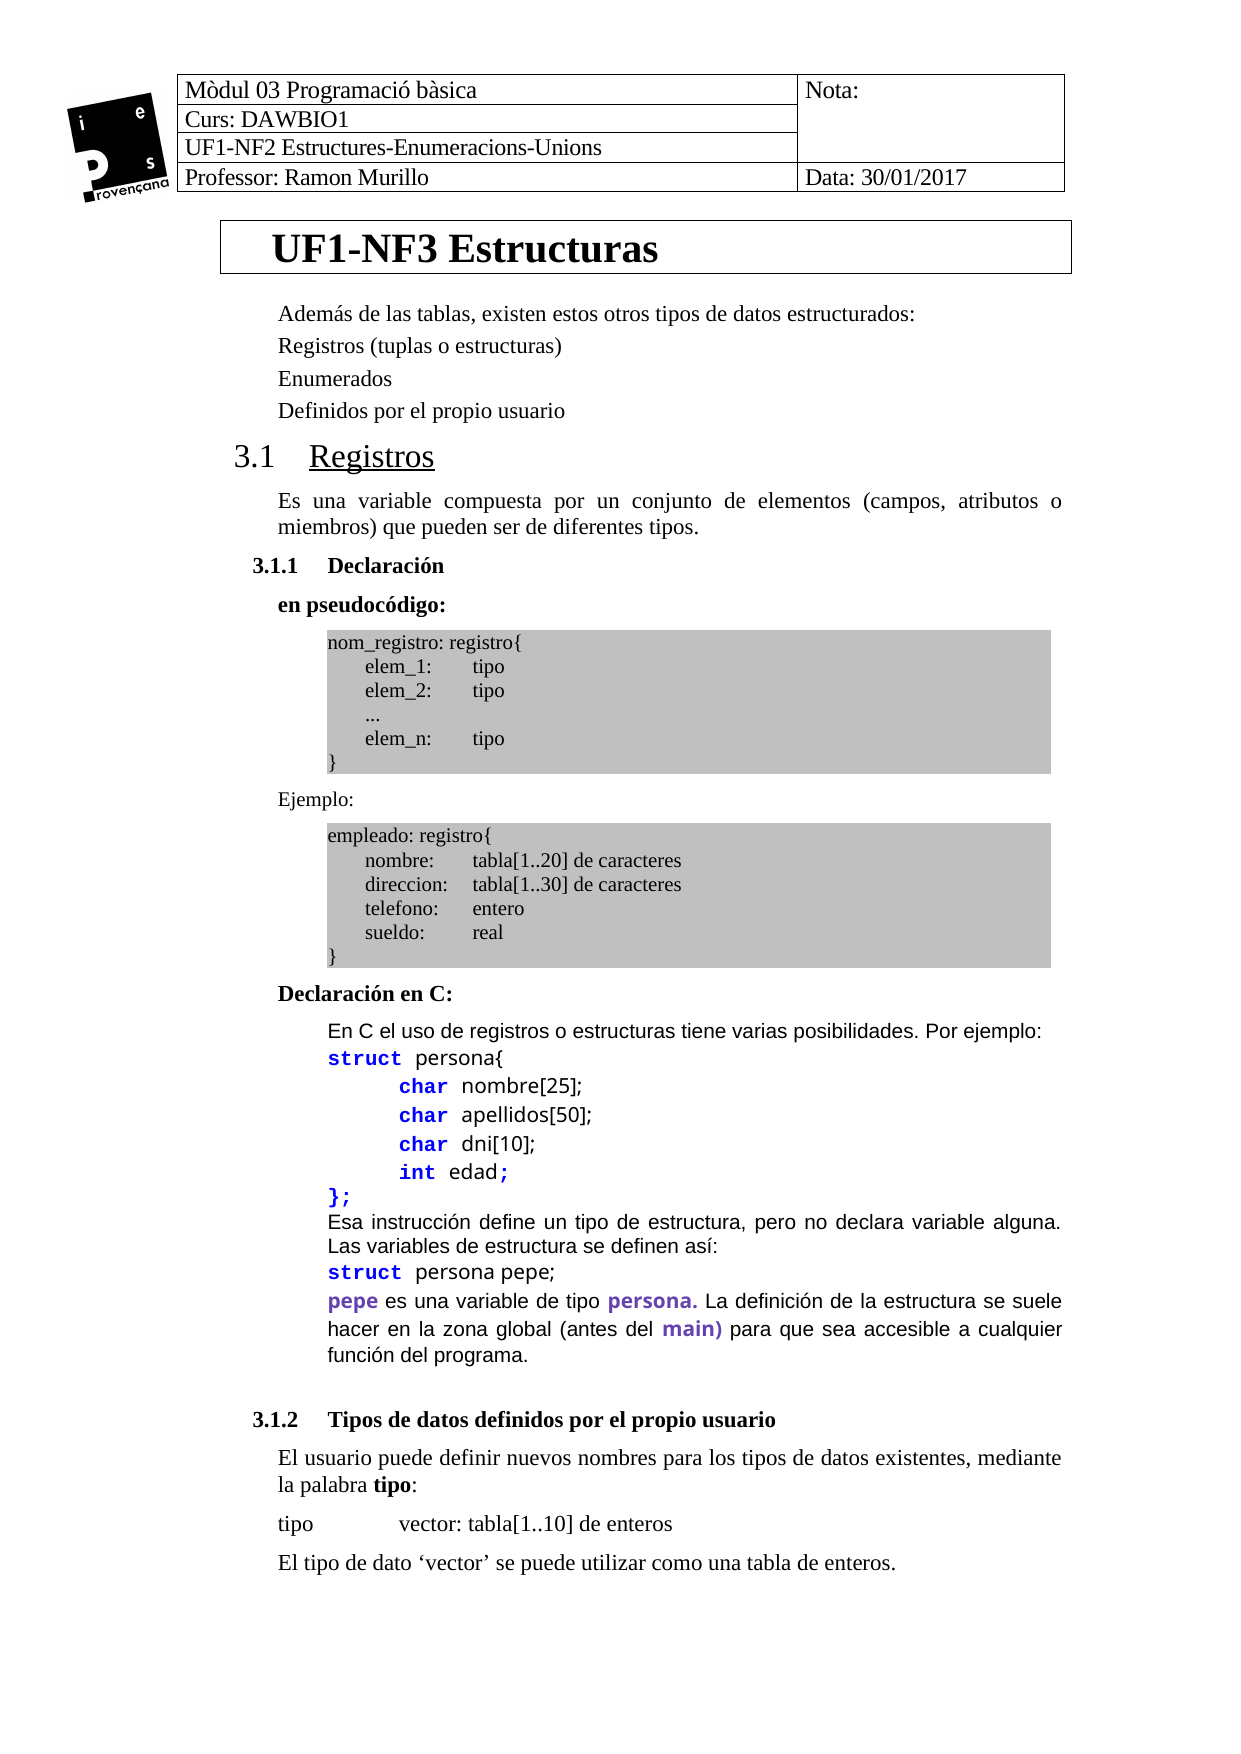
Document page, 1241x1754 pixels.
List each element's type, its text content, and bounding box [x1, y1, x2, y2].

text pepe es una variable de tipo persona. La definición de la estructura se suele hacer en la zona global (antes del main) para que sea accesible a cualquier función del programa. [327, 1286, 1063, 1367]
text char nombre[25]; [327, 1072, 1063, 1100]
text En C el uso de registros o estructuras tiene varias posibilidades. Por ejemplo: [327, 1019, 1063, 1043]
text direccion: tabla[1..30] de caracteres [327, 872, 1051, 896]
text en pseudocódigo: [278, 591, 1063, 617]
text }; [327, 1186, 1063, 1209]
text sueldo: real [327, 920, 1051, 944]
text telefono: entero [327, 896, 1051, 920]
subtitle Registros [233, 436, 1063, 474]
text ... [327, 702, 1051, 726]
text nombre: tabla[1..20] de caracteres [327, 847, 1051, 872]
text Además de las tablas, existen estos otros tipos de datos estructurados: [278, 299, 1063, 326]
text elem_n: tipo [327, 726, 1051, 750]
text int edad; [327, 1157, 1063, 1186]
text struct persona{ [327, 1043, 1063, 1072]
text nom_registro: registro{ [327, 630, 1051, 654]
text El tipo de dato ‘vector’ se puede utilizar como una tabla de enteros. [278, 1548, 1063, 1575]
text char apellidos[50]; [327, 1100, 1063, 1129]
text El usuario puede definir nuevos nombres para los tipos de datos existentes, mediante la palabra tipo: [278, 1444, 1063, 1497]
text tipo vector: tabla[1..10] de enteros [278, 1510, 1063, 1536]
text char dni[10]; [327, 1129, 1063, 1157]
text Es una variable compuesta por un conjunto de elementos (campos, atributos o miembros) que pueden ser de diferentes tipos. [278, 487, 1063, 540]
text elem_1: tipo [327, 654, 1051, 678]
text struct persona pepe; [327, 1257, 1063, 1286]
text Definidos por el propio usuario [278, 397, 1063, 424]
text Declaración en C: [278, 980, 1063, 1007]
text Registros (tuplas o estructuras) [278, 332, 1063, 358]
text } [327, 944, 1051, 968]
list UF1-NF3 Estructuras [221, 221, 1071, 273]
text elem_2: tipo [327, 678, 1051, 702]
text Esa instrucción define un tipo de estructura, pero no declara variable alguna. Las variables de estructura se definen así: [327, 1209, 1063, 1257]
list Declaración [252, 552, 1063, 579]
text empleado: registro{ [327, 823, 1051, 847]
text Enumerados [278, 365, 1063, 391]
picture [66, 92, 171, 203]
list Tipos de datos definidos por el propio usuario [252, 1406, 1063, 1432]
text Ejemplo: [278, 787, 1063, 811]
text } [327, 750, 1051, 774]
